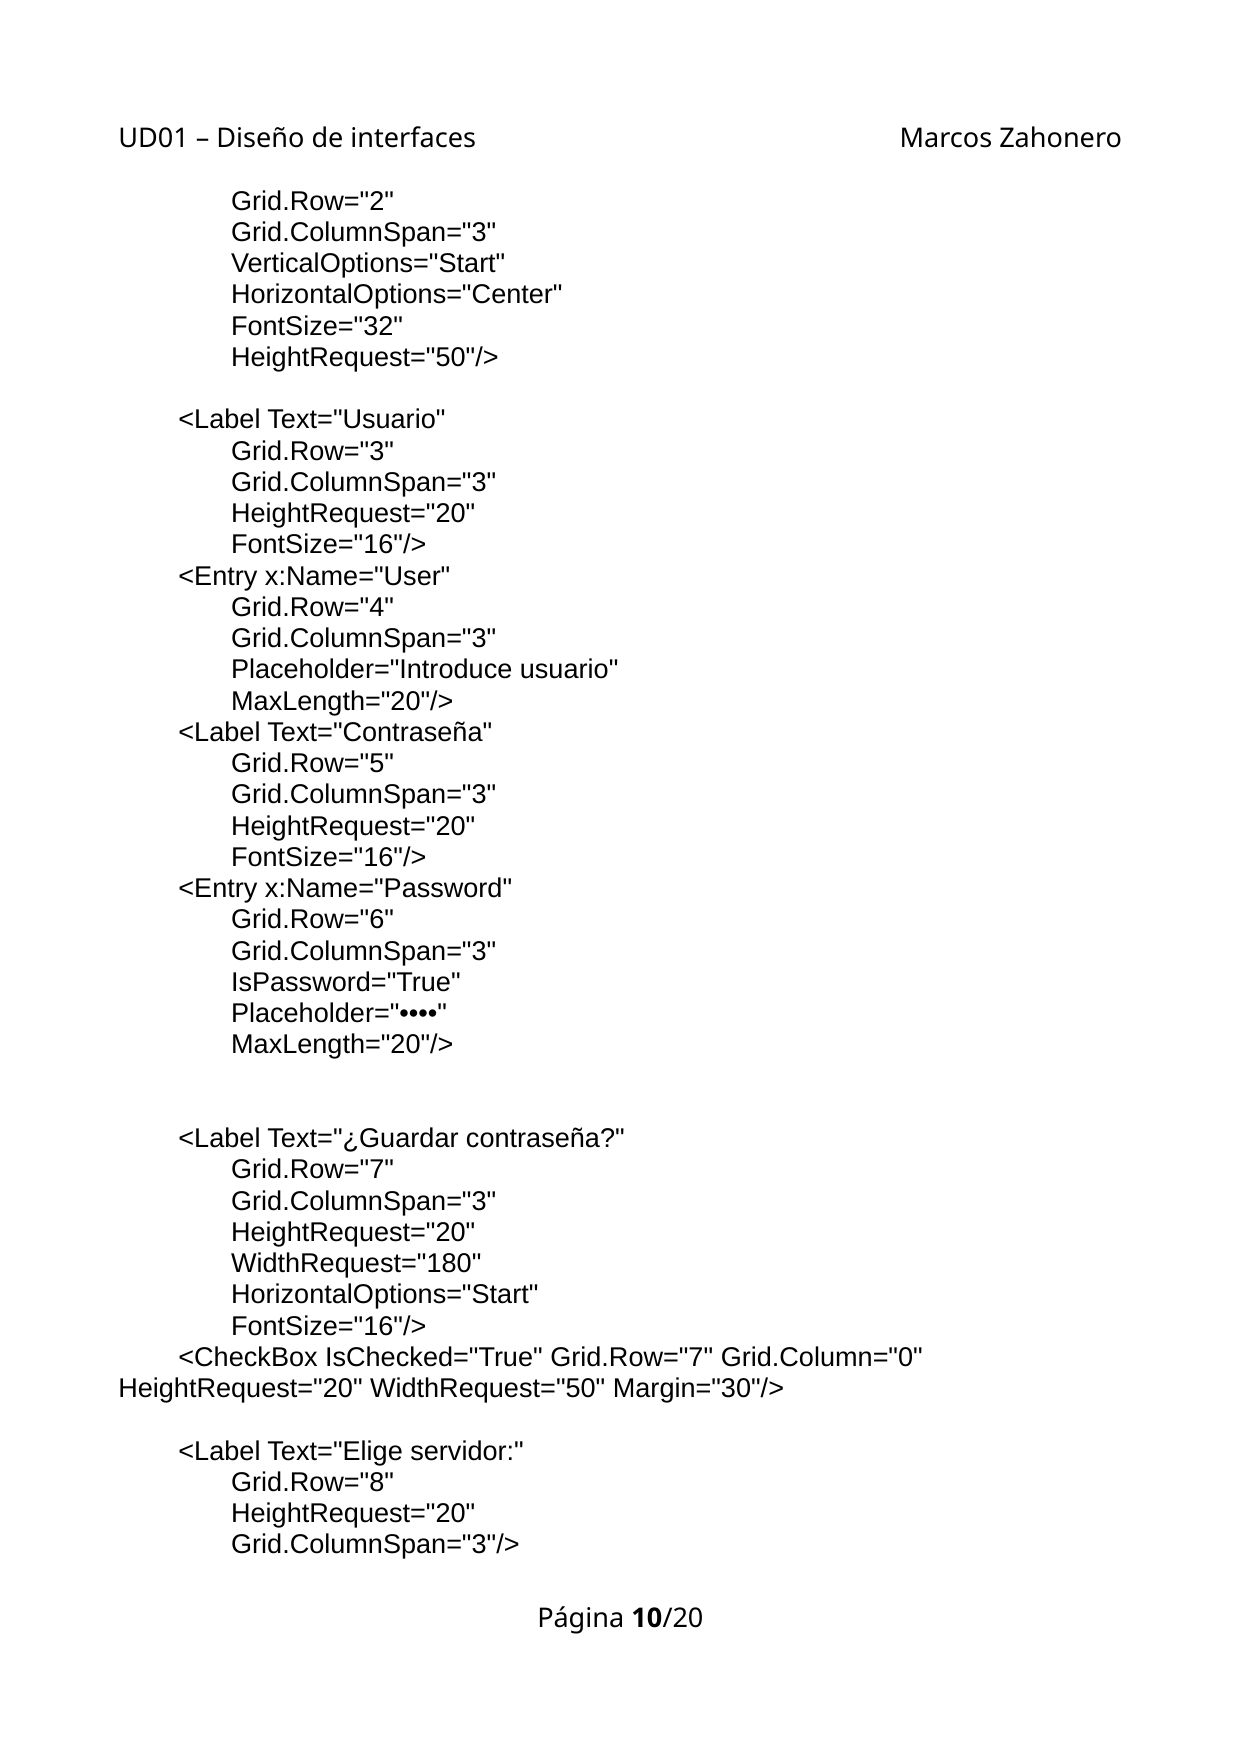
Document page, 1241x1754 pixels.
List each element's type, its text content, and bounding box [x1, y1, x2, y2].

text HorizontalOptions="Start" [118, 1278, 1122, 1309]
text IsPassword="True" [118, 966, 1122, 997]
text MaxLength="20"/> [118, 1028, 1122, 1059]
text Grid.ColumnSpan="3"/> [118, 1528, 1122, 1559]
text Grid.ColumnSpan="3" [118, 216, 1122, 247]
text Grid.Row="5" [118, 747, 1122, 778]
text Placeholder="Introduce usuario" [118, 653, 1122, 684]
text Grid.Row="4" [118, 591, 1122, 622]
text Grid.ColumnSpan="3" [118, 934, 1122, 966]
text <Label Text="Usuario" [118, 403, 1122, 434]
text FontSize="16"/> [118, 841, 1122, 872]
text Grid.Row="8" [118, 1466, 1122, 1497]
text HorizontalOptions="Center" [118, 278, 1122, 309]
text Grid.ColumnSpan="3" [118, 778, 1122, 809]
text HeightRequest="20" [118, 497, 1122, 528]
text HeightRequest="50"/> [118, 341, 1122, 372]
text Grid.Row="3" [118, 434, 1122, 466]
text <Label Text="¿Guardar contraseña?" [118, 1122, 1122, 1153]
text FontSize="16"/> [118, 528, 1122, 559]
text FontSize="32" [118, 309, 1122, 341]
text Grid.Row="6" [118, 903, 1122, 934]
text <Label Text="Elige servidor:" [118, 1434, 1122, 1466]
text HeightRequest="20" [118, 809, 1122, 841]
text MaxLength="20"/> [118, 684, 1122, 716]
text Grid.Row="2" [118, 184, 1122, 216]
text Grid.Row="7" [118, 1153, 1122, 1184]
text HeightRequest="20" [118, 1216, 1122, 1247]
text VerticalOptions="Start" [118, 247, 1122, 278]
text <Entry x:Name="User" [118, 559, 1122, 591]
text <Label Text="Contraseña" [118, 716, 1122, 747]
text Grid.ColumnSpan="3" [118, 466, 1122, 497]
text FontSize="16"/> [118, 1309, 1122, 1341]
text <Entry x:Name="Password" [118, 872, 1122, 903]
text Placeholder="••••" [118, 997, 1122, 1028]
text <CheckBox IsChecked="True" Grid.Row="7" Grid.Column="0" HeightRequest="20" WidthRequest="50" Margin="30"/> [118, 1341, 1122, 1403]
text WidthRequest="180" [118, 1247, 1122, 1278]
text Grid.ColumnSpan="3" [118, 1184, 1122, 1216]
text HeightRequest="20" [118, 1497, 1122, 1528]
text Grid.ColumnSpan="3" [118, 622, 1122, 653]
